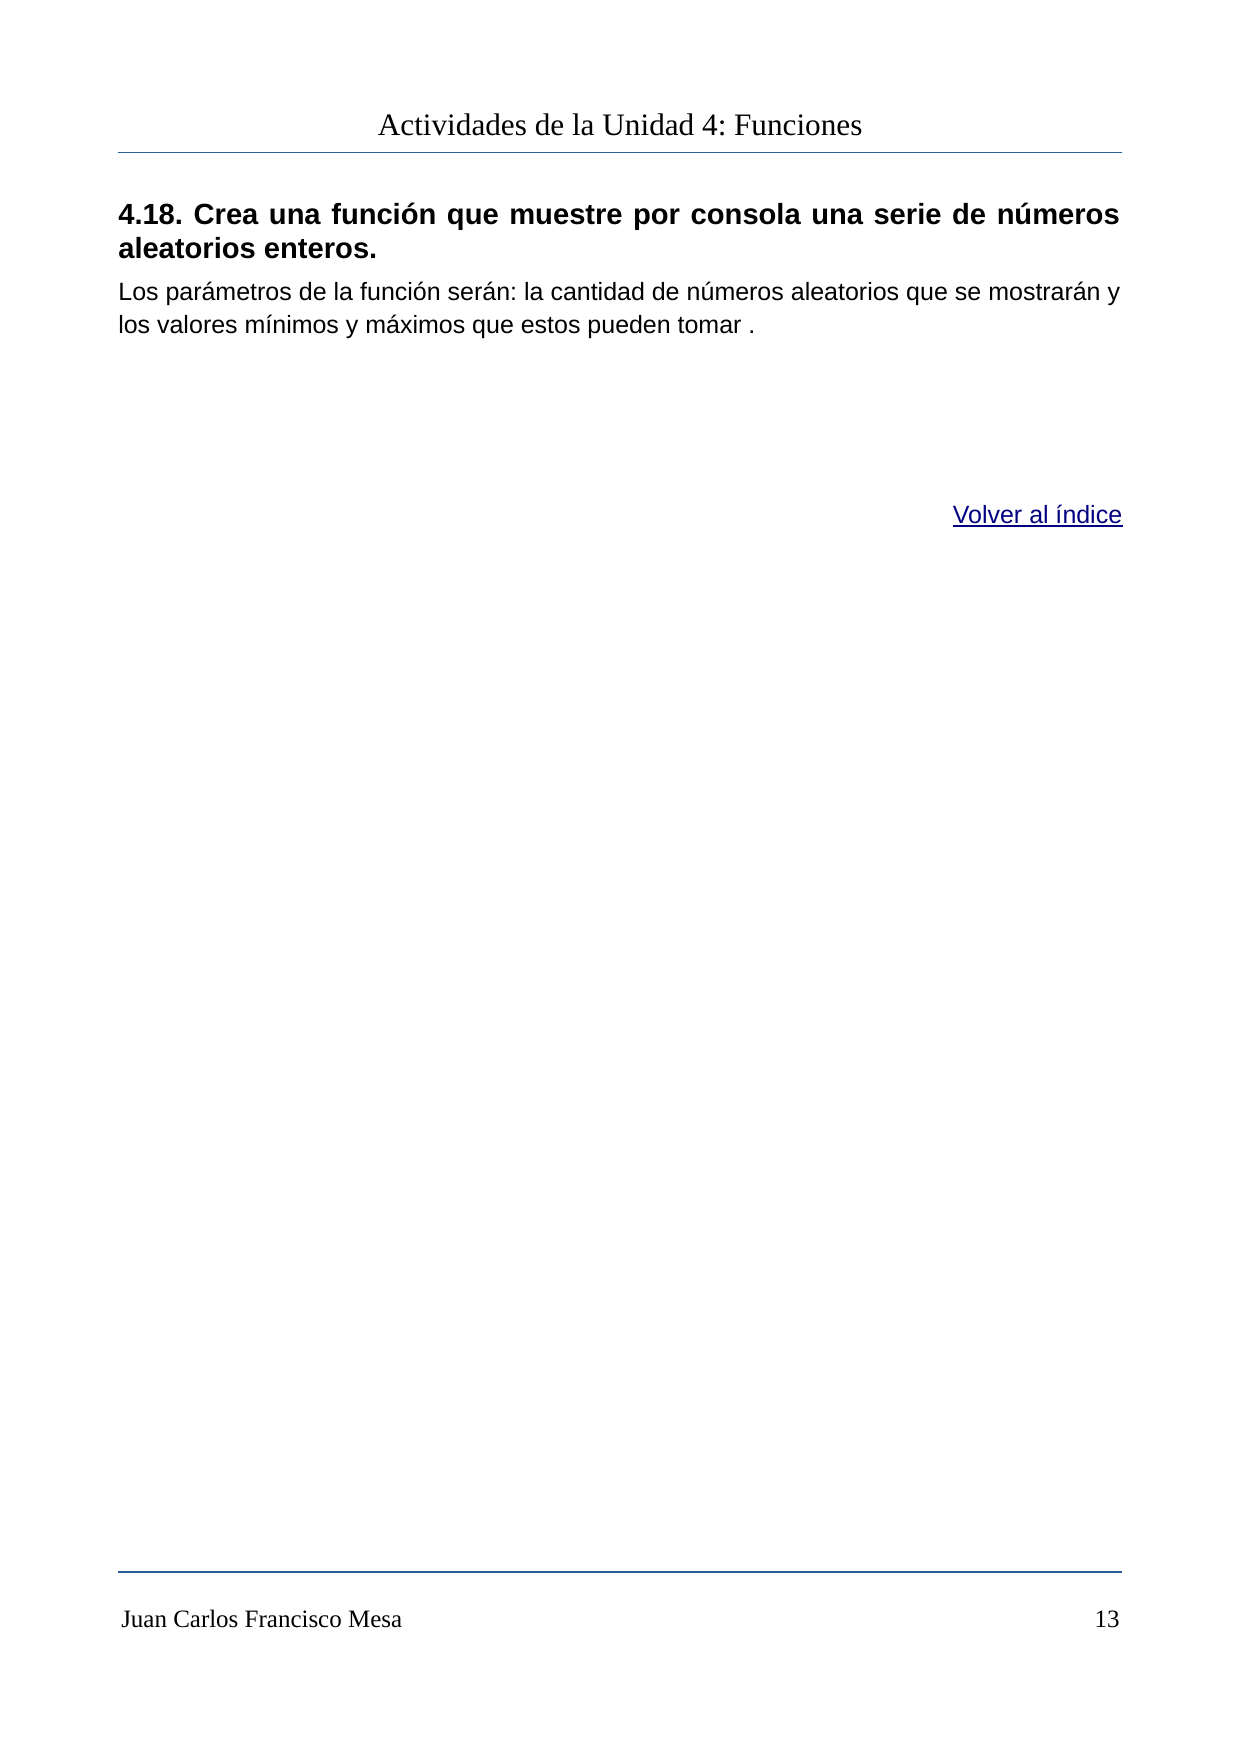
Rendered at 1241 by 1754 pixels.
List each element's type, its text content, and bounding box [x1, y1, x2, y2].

subtitle 4.18. Crea una función que muestre por consola una serie de números aleatorios enteros. [118, 197, 1122, 264]
text Volver al índice [118, 500, 1122, 529]
text Los parámetros de la función serán: la cantidad de números aleatorios que se mostrarán y los valores mínimos y máximos que estos pueden tomar . [118, 277, 1122, 339]
